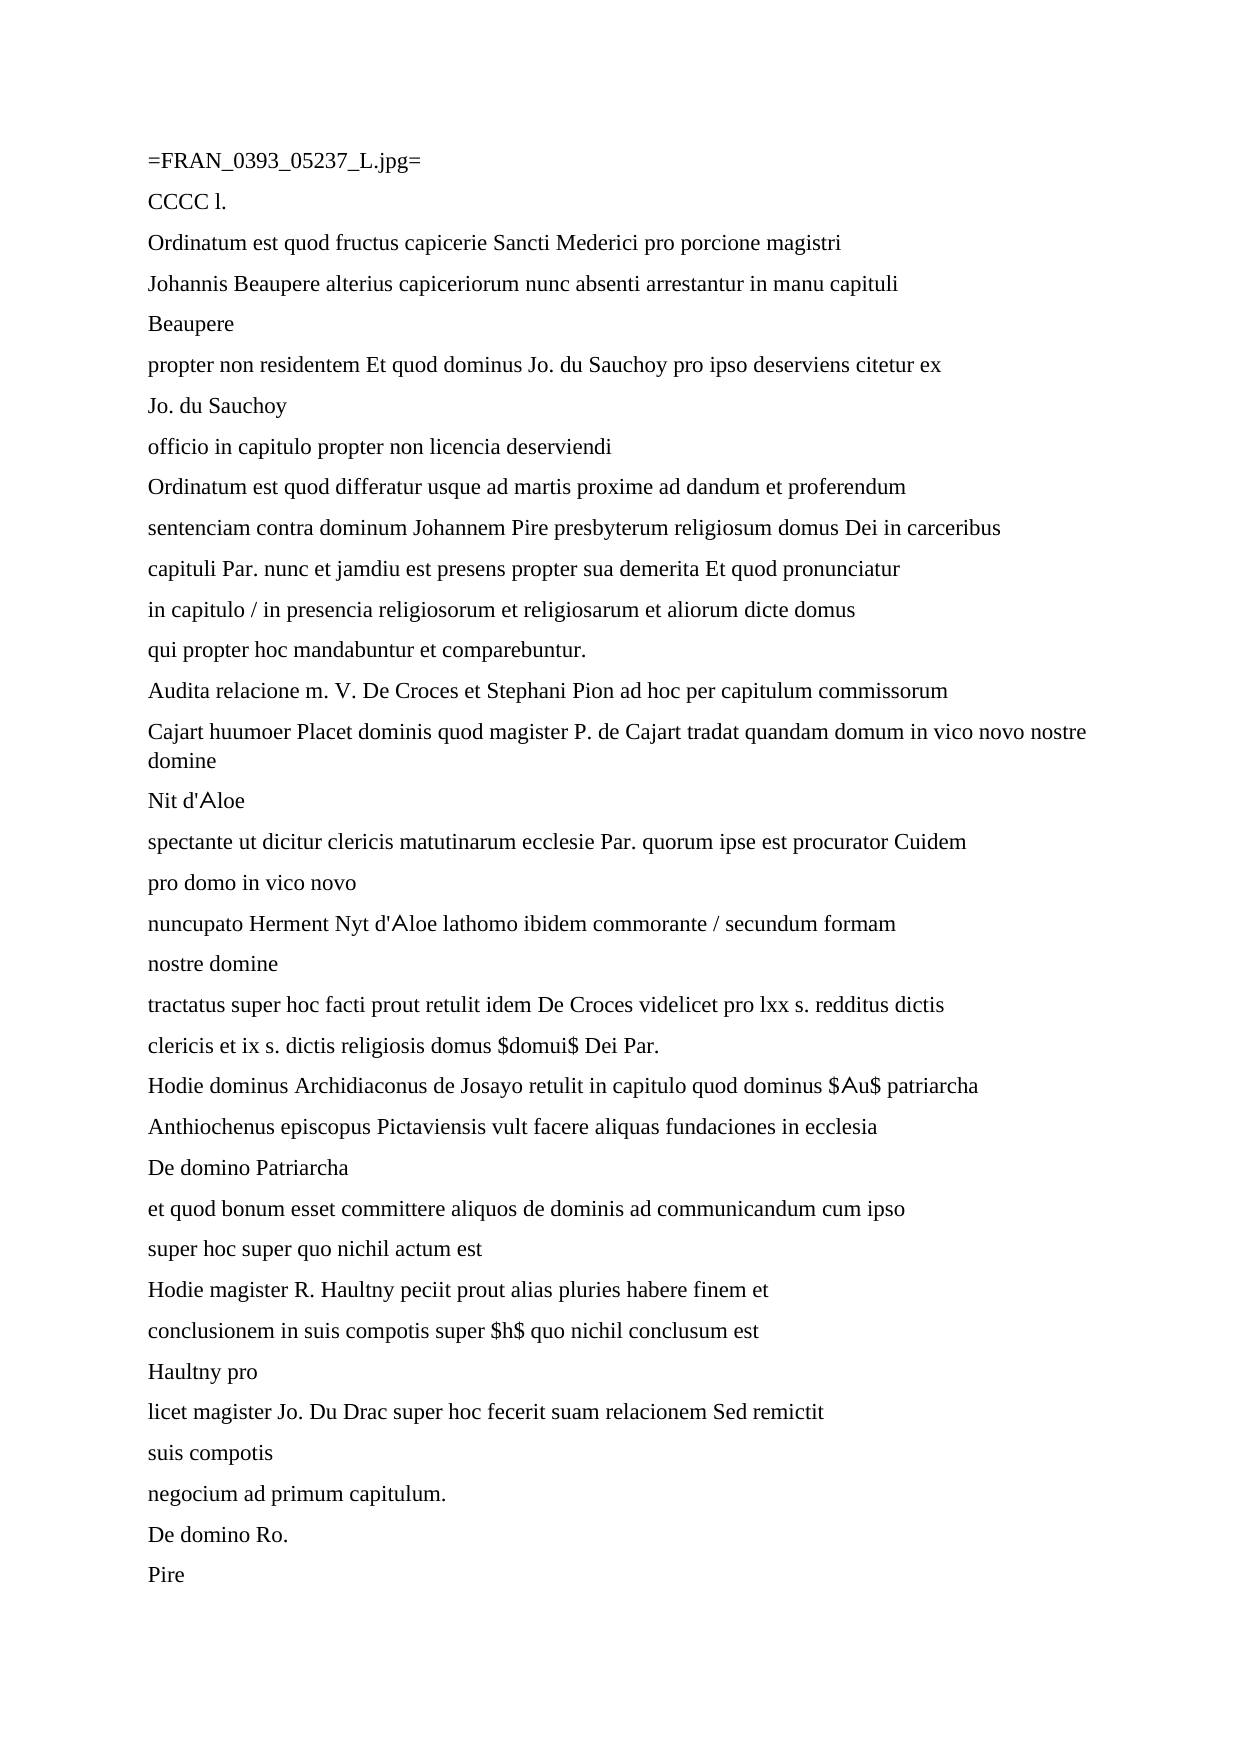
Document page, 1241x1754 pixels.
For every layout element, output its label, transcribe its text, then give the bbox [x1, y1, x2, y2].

text nuncupato Herment Nyt d'ᗅloe lathomo ibidem commorante / secundum formam [148, 910, 1093, 936]
text De domino Ro. [148, 1521, 1093, 1547]
text in capitulo / in presencia religiosorum et religiosarum et aliorum dicte domus [148, 596, 1093, 622]
text Audita relacione m. V. De Croces et Stephani Pion ad hoc per capitulum commissorum [148, 677, 1093, 703]
text Cajart huumoer Placet dominis quod magister P. de Cajart tradat quandam domum in vico novo nostre domine [148, 718, 1093, 773]
text Ordinatum est quod fructus capicerie Sancti Mederici pro porcione magistri [148, 229, 1093, 255]
text Beaupere [148, 311, 1093, 337]
text De domino Patriarcha [148, 1154, 1093, 1180]
text spectante ut dicitur clericis matutinarum ecclesie Par. quorum ipse est procurator Cuidem [148, 828, 1093, 854]
text Jo. du Sauchoy [148, 392, 1093, 418]
text tractatus super hoc facti prout retulit idem De Croces videlicet pro lxx s. redditus dictis [148, 991, 1093, 1017]
text et quod bonum esset committere aliquos de dominis ad communicandum cum ipso [148, 1195, 1093, 1221]
text clericis et ix s. dictis religiosis domus $domui$ Dei Par. [148, 1032, 1093, 1058]
text Johannis Beaupere alterius capiceriorum nunc absenti arrestantur in manu capituli [148, 270, 1093, 296]
text Haultny pro [148, 1358, 1093, 1384]
text officio in capitulo propter non licencia deserviendi [148, 433, 1093, 459]
text nostre domine [148, 950, 1093, 977]
text pro domo in vico novo [148, 869, 1093, 895]
text negocium ad primum capitulum. [148, 1480, 1093, 1506]
text Ordinatum est quod differatur usque ad martis proxime ad dandum et proferendum [148, 473, 1093, 500]
text super hoc super quo nichil actum est [148, 1236, 1093, 1262]
text qui propter hoc mandabuntur et comparebuntur. [148, 636, 1093, 663]
text propter non residentem Et quod dominus Jo. du Sauchoy pro ipso deserviens citetur ex [148, 351, 1093, 378]
text licet magister Jo. Du Drac super hoc fecerit suam relacionem Sed remictit [148, 1398, 1093, 1425]
text CCCC l. [148, 188, 1093, 215]
text Pire [148, 1561, 1093, 1588]
text Hodie dominus Archidiaconus de Josayo retulit in capitulo quod dominus $ᗅu$ patriarcha [148, 1073, 1093, 1099]
text =FRAN_0393_05237_L.jpg= [148, 148, 1093, 174]
text sentenciam contra dominum Johannem Pire presbyterum religiosum domus Dei in carceribus [148, 514, 1093, 541]
text capituli Par. nunc et jamdiu est presens propter sua demerita Et quod pronunciatur [148, 555, 1093, 581]
text Anthiochenus episcopus Pictaviensis vult facere aliquas fundaciones in ecclesia [148, 1113, 1093, 1140]
text Nit d'ᗅloe [148, 787, 1093, 814]
text Hodie magister R. Haultny peciit prout alias pluries habere finem et [148, 1276, 1093, 1303]
text conclusionem in suis compotis super $h$ quo nichil conclusum est [148, 1317, 1093, 1343]
text suis compotis [148, 1439, 1093, 1466]
